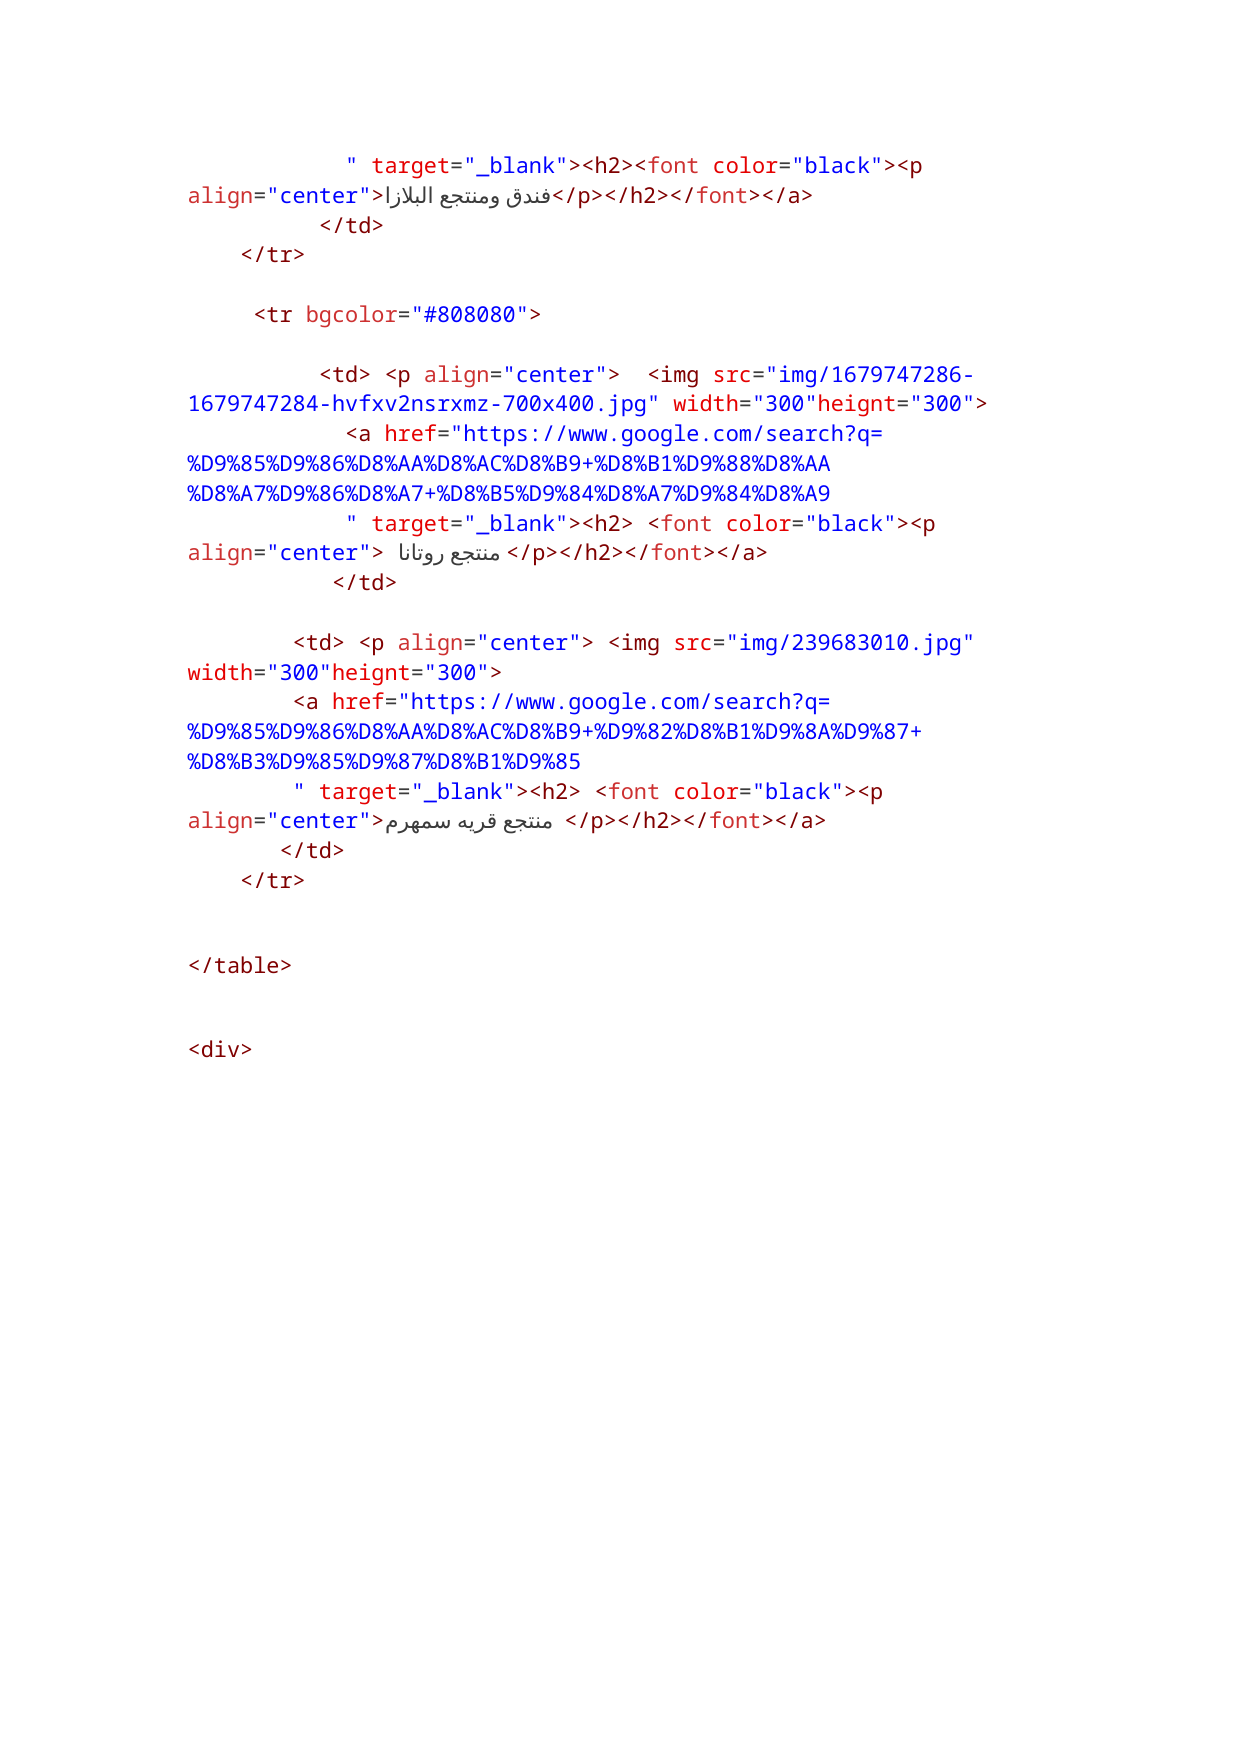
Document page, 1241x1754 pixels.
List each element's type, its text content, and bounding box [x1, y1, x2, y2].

text <a href="https://www.google.com/search?q=%D9%85%D9%86%D8%AA%D8%AC%D8%B9+%D9%82%D8%B1%D9%8A%D9%87+%D8%B3%D9%85%D9%87%D8%B1%D9%85 [187, 686, 1053, 776]
text <td> <p align="center"> <img src="img/1679747286-1679747284-hvfxv2nsrxmz-700x400.jpg" width="300"heignt="300"> [187, 358, 1053, 418]
text </td> [187, 567, 1053, 597]
text </td> [187, 835, 1053, 865]
text <div> [187, 1034, 1053, 1064]
text " target="_blank"><h2> <font color="black"><p align="center">منتجع قريه سمهرم </p></h2></font></a> [187, 776, 1053, 835]
text <td> <p align="center"> <img src="img/239683010.jpg" width="300"heignt="300"> [187, 627, 1053, 686]
text </tr> [187, 239, 1053, 269]
text <tr bgcolor="#808080"> [187, 299, 1053, 329]
text </td> [187, 209, 1053, 239]
text " target="_blank"><h2><font color="black"><p align="center">فندق ومنتجع البلازا</p></h2></font></a> [187, 150, 1053, 209]
text <a href="https://www.google.com/search?q=%D9%85%D9%86%D8%AA%D8%AC%D8%B9+%D8%B1%D9%88%D8%AA%D8%A7%D9%86%D8%A7+%D8%B5%D9%84%D8%A7%D9%84%D8%A9 [187, 418, 1053, 507]
text " target="_blank"><h2> <font color="black"><p align="center"> منتجع روتانا </p></h2></font></a> [187, 507, 1053, 567]
text </table> [187, 949, 1053, 979]
text </tr> [187, 865, 1053, 895]
